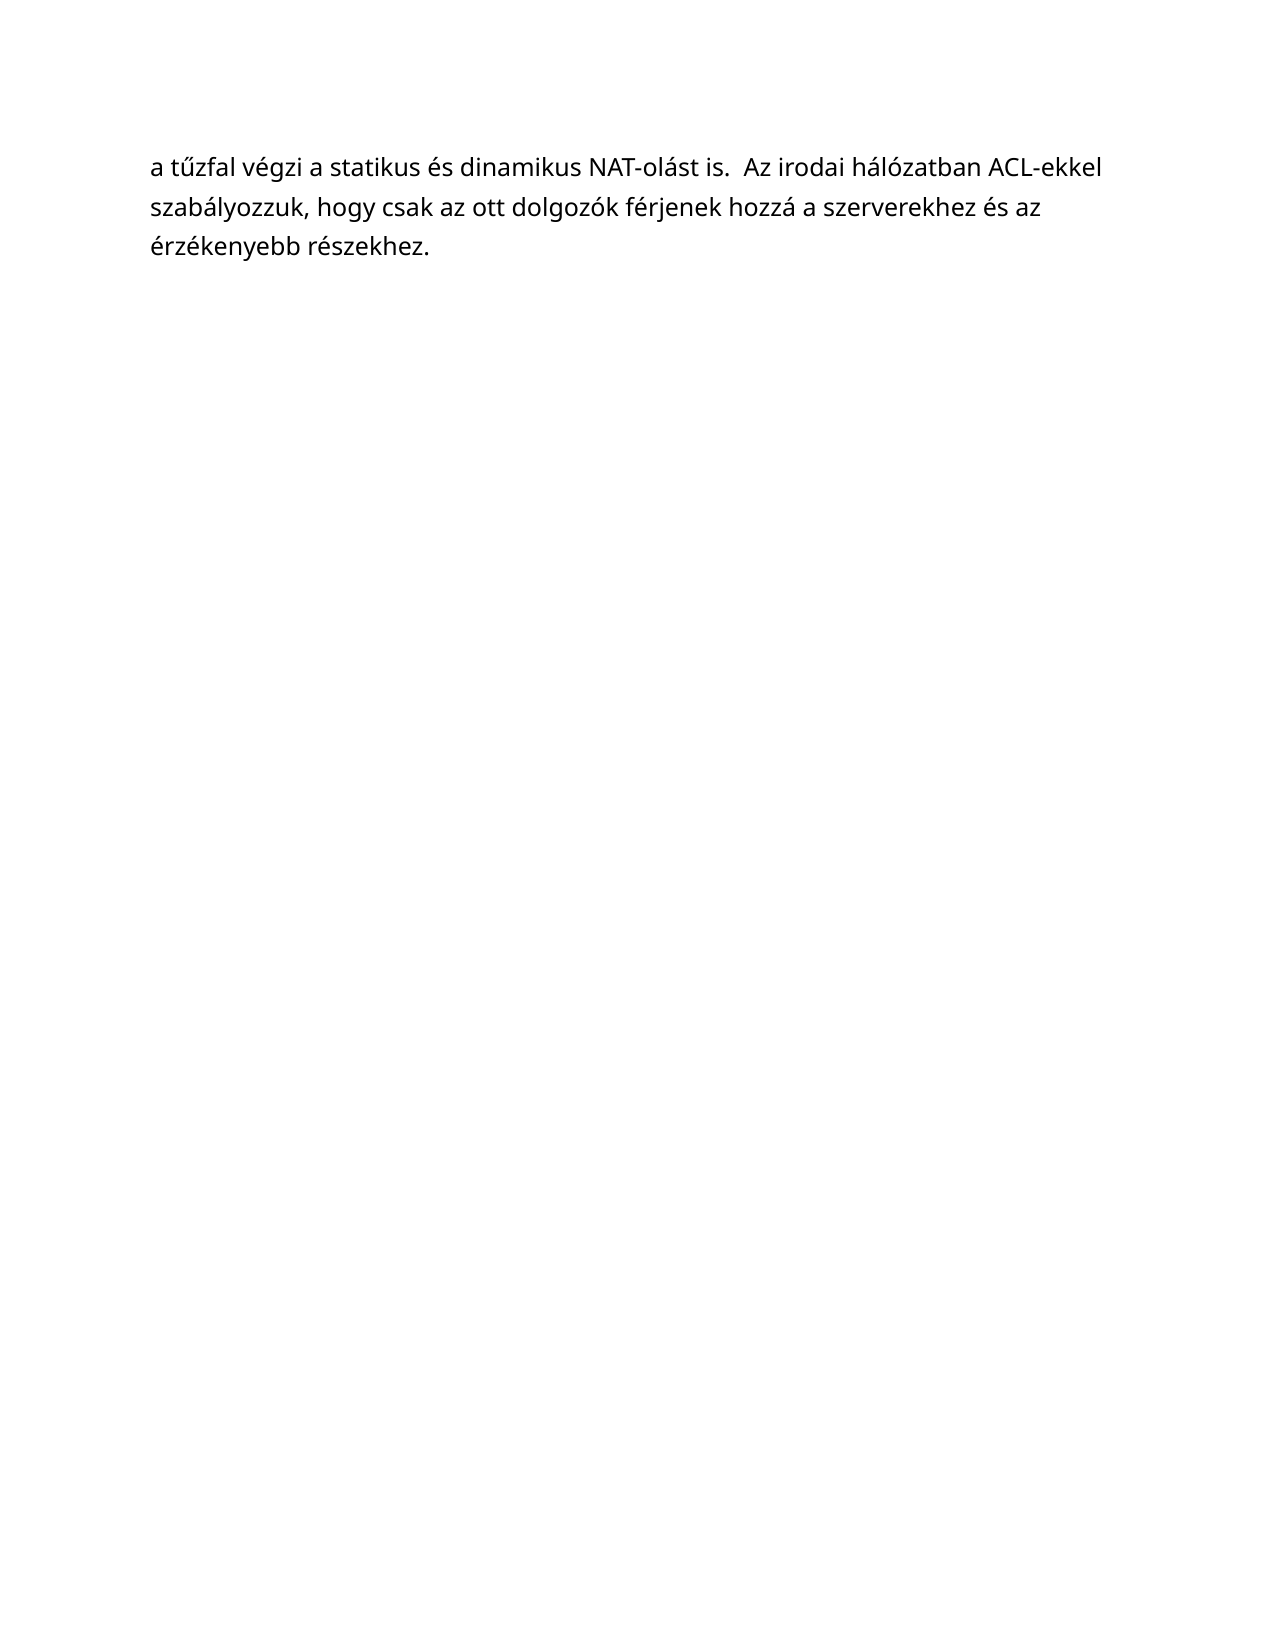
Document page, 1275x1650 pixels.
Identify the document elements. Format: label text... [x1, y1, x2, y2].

text a tűzfal végzi a statikus és dinamikus NAT-olást is. Az irodai hálózatban ACL-ekkel szabályozzuk, hogy csak az ott dolgozók férjenek hozzá a szerverekhez és az érzékenyebb részekhez. [150, 150, 1125, 262]
